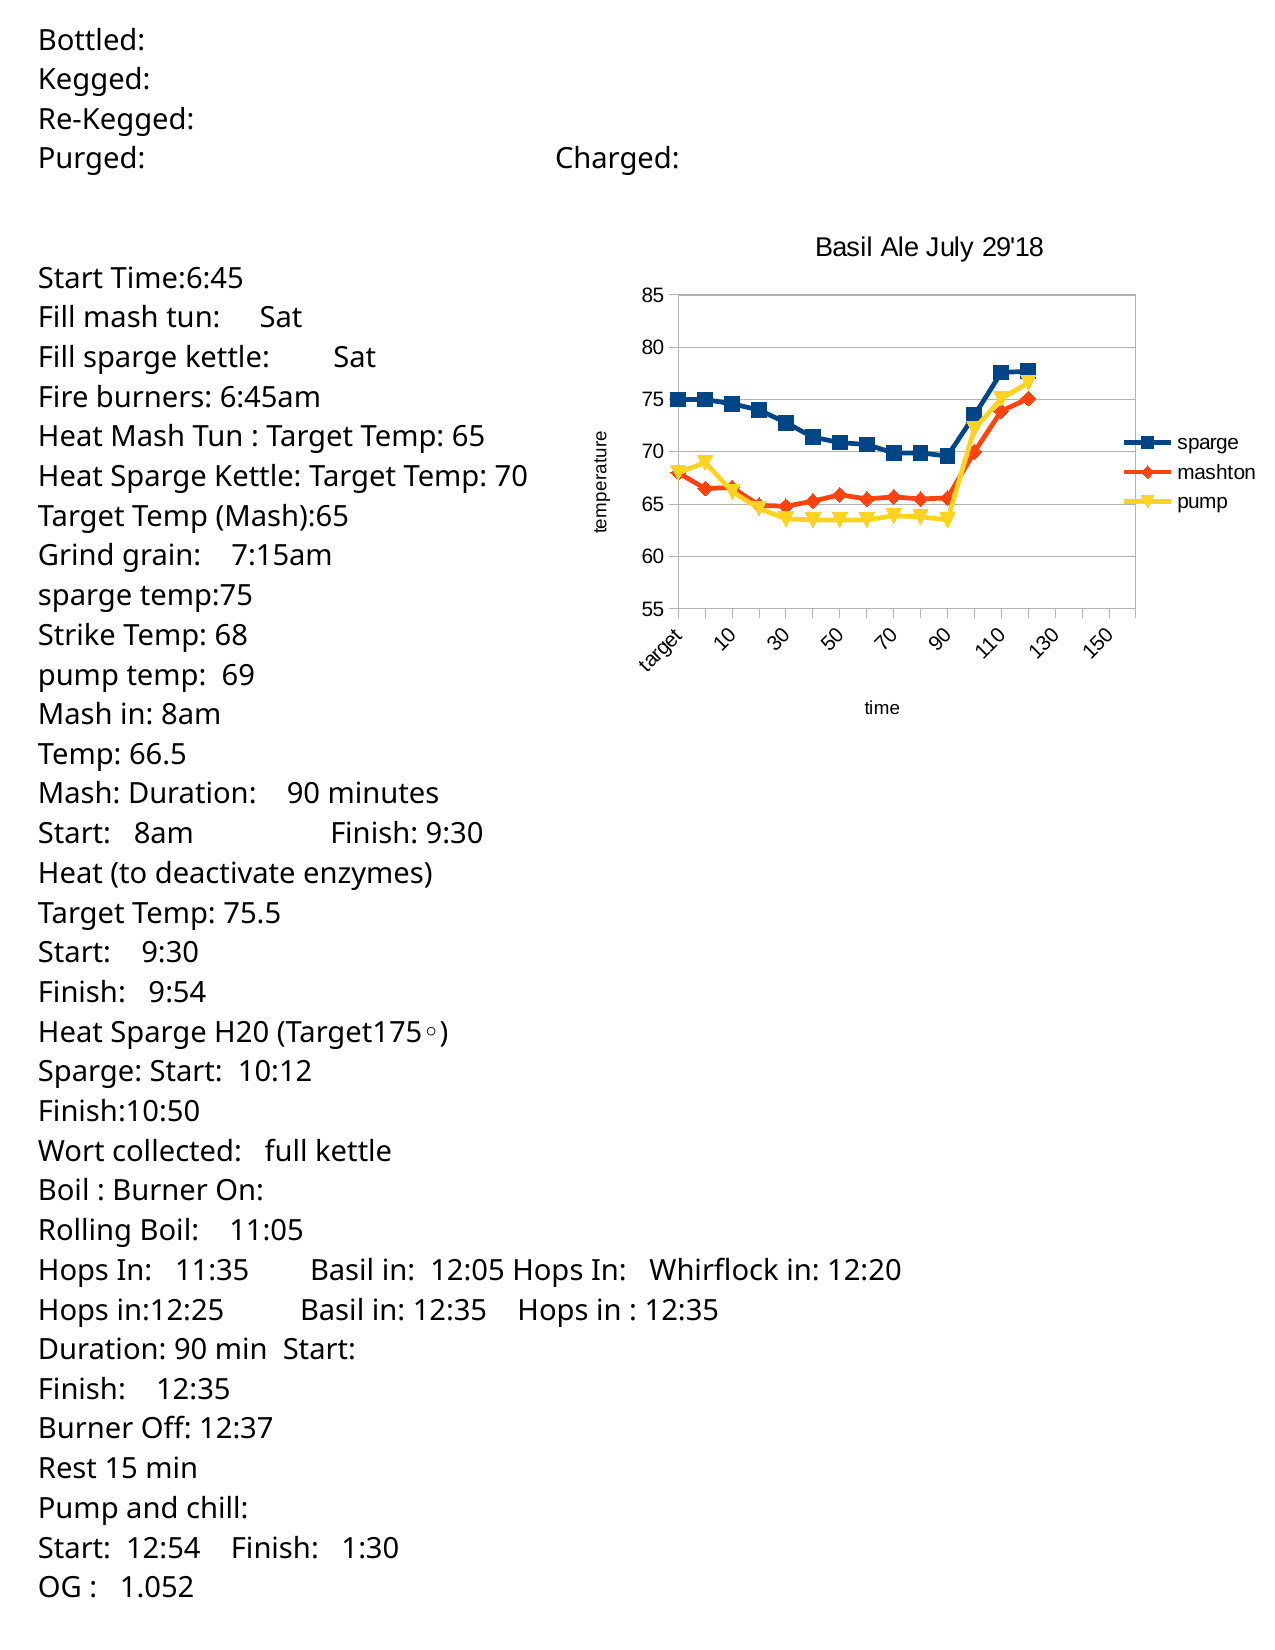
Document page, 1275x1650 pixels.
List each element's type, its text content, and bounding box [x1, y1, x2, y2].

text [679, 574, 1135, 608]
text Heat Mash Tun : Target Temp: 65 [794, 416, 966, 451]
text Hops in:12:25 Basil in: 12:35 Hops in : 12:35 [38, 1289, 1237, 1328]
text Target Temp (Mash):65 [790, 505, 949, 517]
text Re-Kegged: [38, 98, 1237, 138]
text Strike Temp: 68 [38, 614, 1237, 654]
text Start: 8am Finish: 9:30 [38, 812, 1237, 852]
text Duration: 90 min Start: [38, 1328, 1237, 1368]
text Heat Mash Tun : Target Temp: 65 [980, 416, 1135, 451]
text [679, 535, 1135, 556]
text Heat (to deactivate enzymes) [38, 852, 1237, 892]
text Rolling Boil: 11:05 [38, 1209, 1237, 1249]
text [1136, 535, 1237, 574]
text Target Temp (Mash):65 [955, 495, 1135, 504]
text Boil : Burner On: [38, 1170, 1237, 1209]
text OG : 1.052 [38, 1567, 1237, 1606]
text [1136, 336, 1237, 376]
text Kegged: [38, 58, 1237, 98]
text [679, 376, 993, 399]
text Heat Mash Tun : Target Temp: 65 [679, 416, 859, 451]
text Temp: 66.5 [38, 733, 1237, 773]
text Target Temp (Mash):65 [1136, 495, 1237, 535]
text Wort collected: full kettle [38, 1130, 1237, 1170]
text sparge temp:75 [38, 574, 678, 614]
text Start Time:6:45 [38, 257, 1237, 297]
text Fill mash tun: Sat [38, 297, 678, 336]
text Purged: Charged: [38, 138, 1237, 177]
text Burner Off: 12:37 [38, 1408, 1237, 1447]
text [679, 557, 1135, 574]
text Sparge: Start: 10:12 [38, 1051, 1237, 1090]
text [679, 348, 1135, 376]
text Hops In: 11:35 Basil in: 12:05 Hops In: Whirflock in: 12:20 [38, 1249, 1237, 1289]
text Target Temp (Mash):65 [38, 495, 678, 535]
text Heat Mash Tun : Target Temp: 65 [1136, 416, 1237, 455]
text Target Temp (Mash):65 [679, 505, 1135, 535]
text [1005, 400, 1135, 416]
text [1136, 376, 1237, 416]
text Target Temp (Mash):65 [679, 495, 745, 504]
text Start: 9:30 [38, 932, 1237, 971]
text Target Temp: 75.5 [38, 892, 1237, 932]
text Start: 12:54 Finish: 1:30 [38, 1527, 1237, 1567]
text Mash: Duration: 90 minutes [38, 773, 1237, 812]
text Heat Sparge Kettle: Target Temp: 70 [958, 455, 1135, 495]
text Heat Mash Tun : Target Temp: 65 [38, 416, 678, 455]
text Heat Sparge Kettle: Target Temp: 70 [38, 455, 678, 495]
text Mash in: 8am [38, 693, 1237, 733]
text Fill sparge kettle: Sat [38, 336, 678, 376]
text [994, 376, 1023, 391]
text [1136, 297, 1237, 336]
text Finish: 12:35 [38, 1368, 1237, 1408]
text Heat Sparge Kettle: Target Temp: 70 [1136, 455, 1237, 495]
text Fire burners: 6:45am [38, 376, 678, 416]
text Finish:10:50 [38, 1090, 1237, 1130]
text Heat Sparge Kettle: Target Temp: 70 [710, 455, 963, 495]
text Rest 15 min [38, 1447, 1237, 1487]
text Heat Sparge H20 (Target175◦) [38, 1011, 1237, 1051]
text [679, 297, 1135, 336]
text [679, 402, 751, 416]
text [1136, 574, 1237, 614]
text Grind grain: 7:15am [38, 535, 678, 574]
text [740, 400, 980, 416]
text Pump and chill: [38, 1487, 1237, 1527]
text pump temp: 69 [38, 654, 1237, 693]
text [1029, 376, 1135, 399]
text Target Temp (Mash):65 [750, 495, 810, 503]
text Finish: 9:54 [38, 971, 1237, 1011]
text Bottled: [38, 19, 1237, 58]
text [679, 336, 1135, 347]
